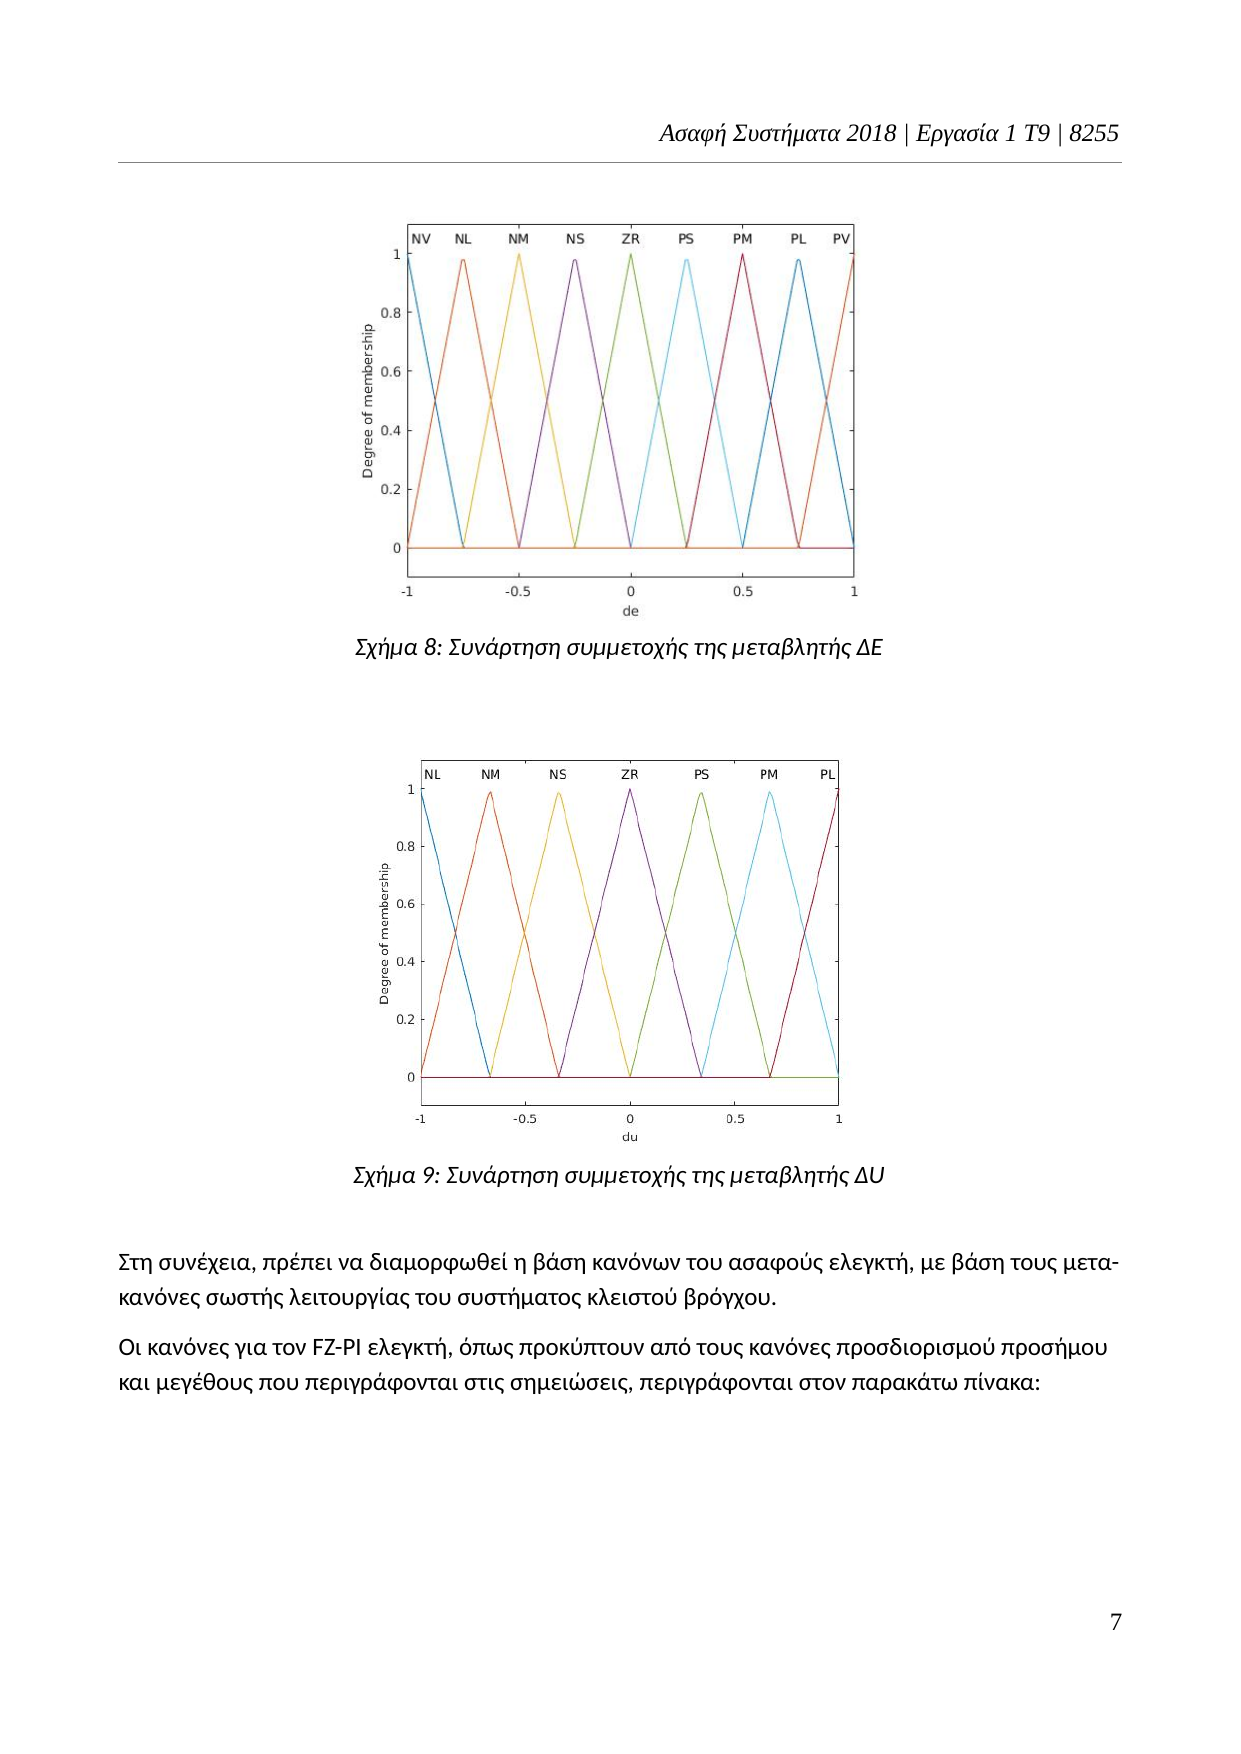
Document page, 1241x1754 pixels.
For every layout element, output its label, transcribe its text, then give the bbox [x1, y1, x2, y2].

picture [350, 727, 890, 1153]
picture [332, 192, 909, 625]
text Οι κανόνες για τον FZ-PI ελεγκτή, όπως προκύπτουν από τους κανόνες προσδιορισμού προσήμου και μεγέθους που περιγράφονται στις σημειώσεις, περιγράφονται στον παρακάτω πίνακα: [118, 1331, 1122, 1396]
text Σχήμα 9: Συνάρτηση συμμετοχής της μεταβλητής ΔU [334, 728, 907, 1190]
text Σχήμα 8: Συνάρτηση συμμετοχής της μεταβλητής ΔΕ [332, 625, 908, 661]
text Στη συνέχεια, πρέπει να διαμορφωθεί η βάση κανόνων του ασαφούς ελεγκτή, με βάση τους μετα-κανόνες σωστής λειτουργίας του συστήματος κλειστού βρόγχου. [118, 1246, 1122, 1312]
